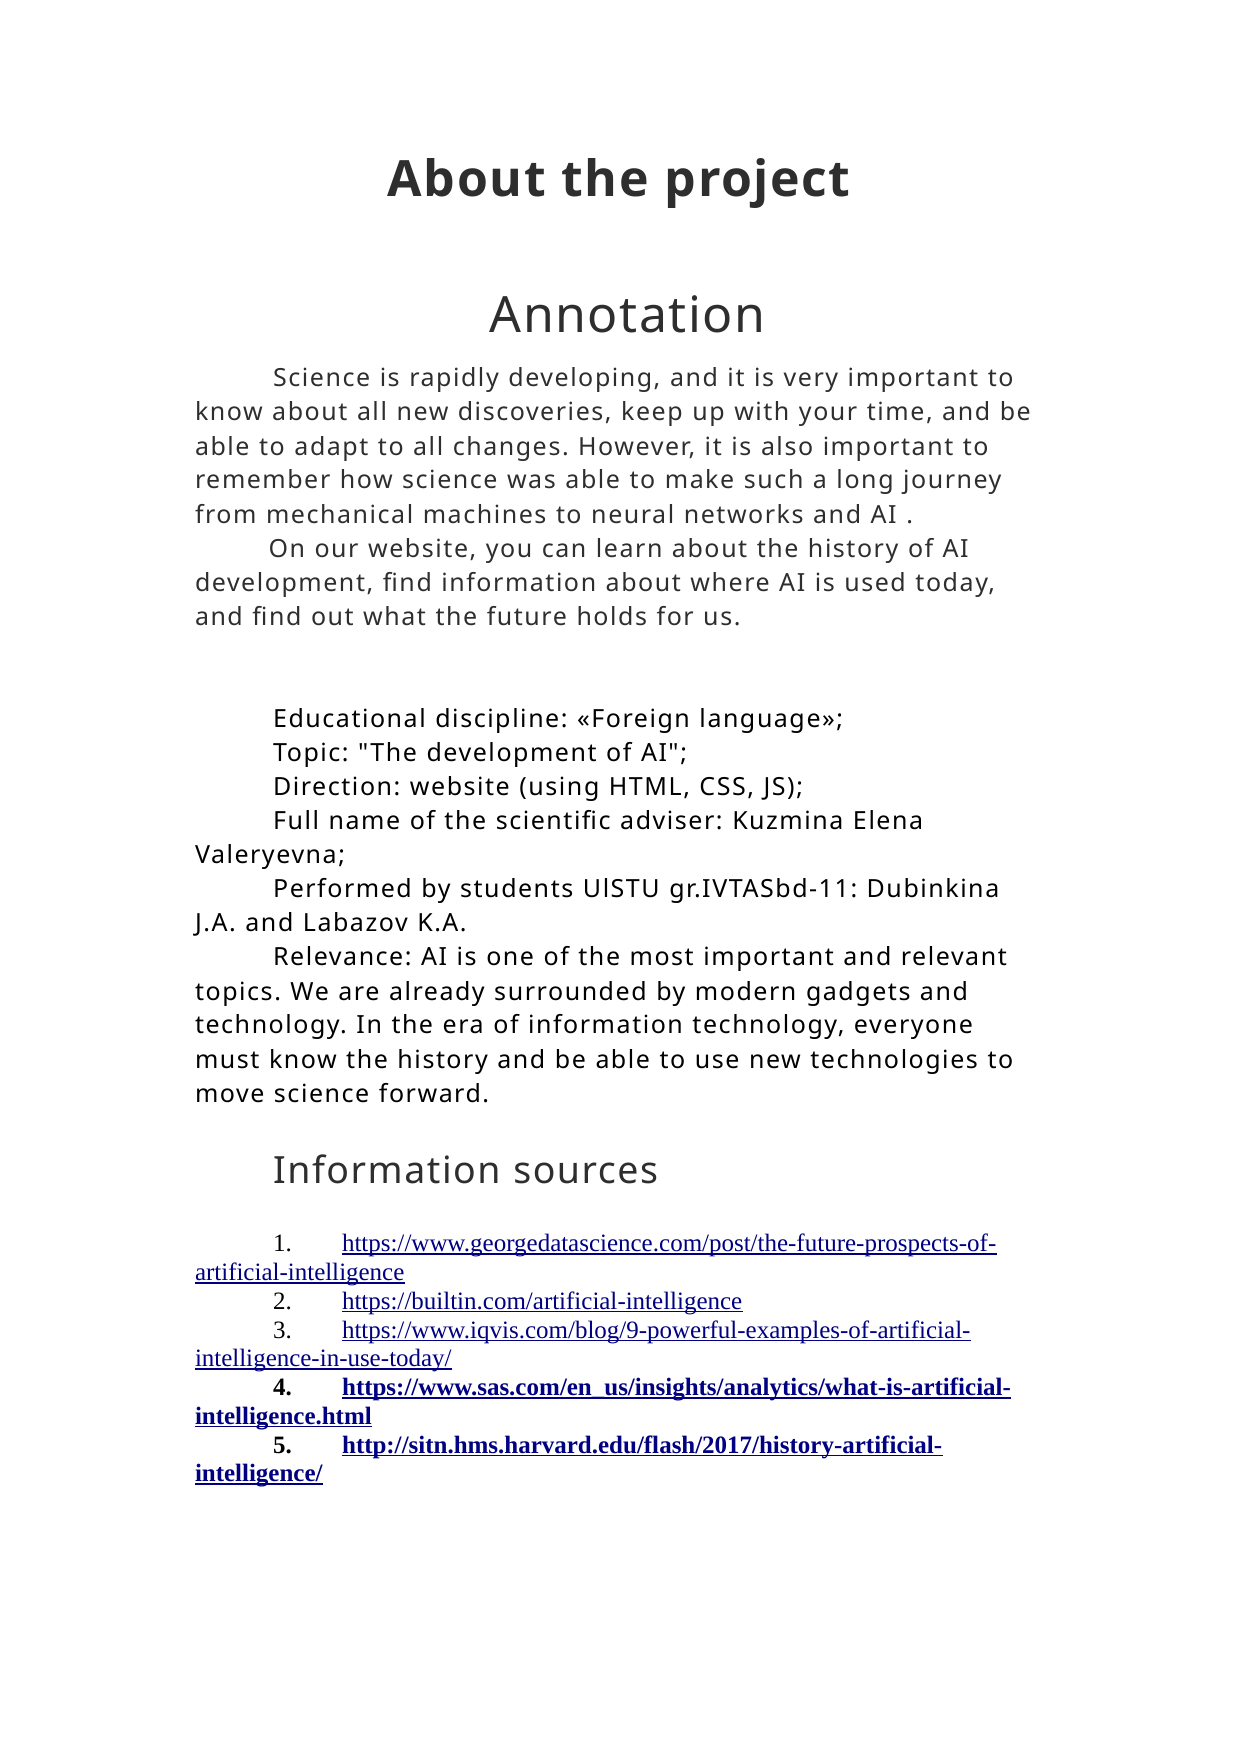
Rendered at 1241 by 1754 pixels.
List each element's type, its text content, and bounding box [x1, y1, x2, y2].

text Performed by students UlSTU gr.IVTASbd-11: Dubinkina J.A. and Labazov K.A. [195, 871, 1045, 939]
list https://www.sas.com/en_us/insights/analytics/what-is-artificial-intelligence.html [195, 1372, 1045, 1430]
text Direction: website (using HTML, CSS, JS); [195, 769, 1045, 803]
text Educational discipline: «Foreign language»; [195, 701, 1045, 735]
list http://sitn.hms.harvard.edu/flash/2017/history-artificial-intelligence/ [195, 1430, 1045, 1487]
text Topic: "The development of AI"; [195, 735, 1045, 769]
subtitle About the project Annotation [118, 143, 1122, 347]
text Full name of the scientific adviser: Kuzmina Elena Valeryevna; [195, 803, 1045, 871]
text Science is rapidly developing, and it is very important to know about all new discoveries, keep up with your time, and be able to adapt to all changes. However, it is also important to remember how science was able to make such a long journey from mechanical machines to neural networks and AI . On our website, you can learn about the history of AI development, find information about where AI is used today, and find out what the future holds for us. [195, 360, 1045, 632]
list https://builtin.com/artificial-intelligence [195, 1286, 1045, 1315]
text Relevance: AI is one of the most important and relevant topics. We are already surrounded by modern gadgets and technology. In the era of information technology, everyone must know the history and be able to use new technologies to move science forward. [195, 939, 1045, 1109]
subtitle Information sources [195, 1143, 1045, 1194]
list https://www.iqvis.com/blog/9-powerful-examples-of-artificial-intelligence-in-use-today/ [195, 1315, 1045, 1372]
list https://www.georgedatascience.com/post/the-future-prospects-of-artificial-intelligence [195, 1228, 1045, 1286]
